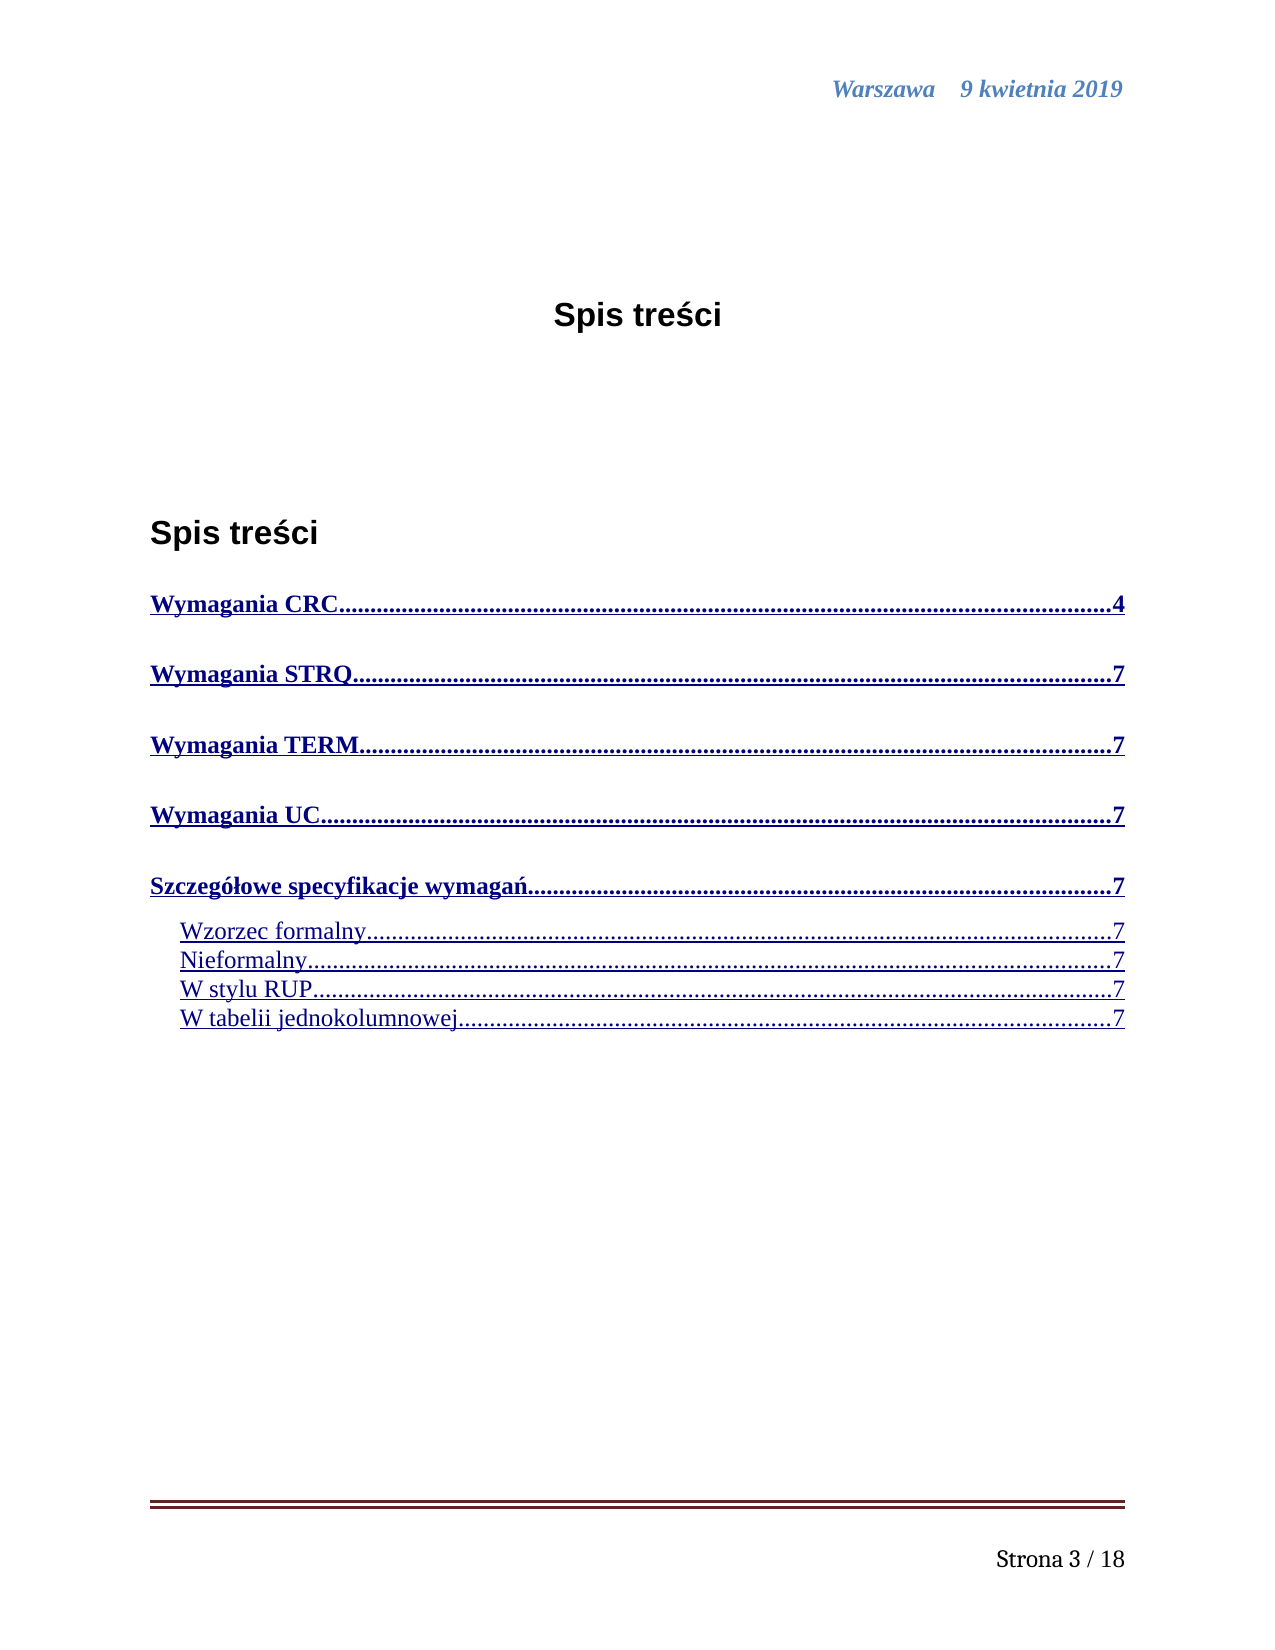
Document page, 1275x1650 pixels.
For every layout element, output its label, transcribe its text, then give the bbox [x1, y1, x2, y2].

text Szczegółowe specyfikacje wymagań 7 [150, 871, 1125, 896]
text W tabelii jednokolumnowej 7 [179, 1003, 1125, 1028]
text Nieformalny 7 [179, 945, 1125, 970]
text W stylu RUP 7 [179, 974, 1125, 999]
title Spis treści [150, 295, 1125, 333]
text Wzorzec formalny 7 [179, 916, 1125, 941]
text Wymagania STRQ 7 [150, 659, 1125, 684]
text Wymagania CRC 4 [150, 589, 1125, 614]
text Wymagania UC 7 [150, 800, 1125, 825]
text Wymagania TERM 7 [150, 730, 1125, 755]
subtitle Spis treści [150, 513, 1125, 551]
